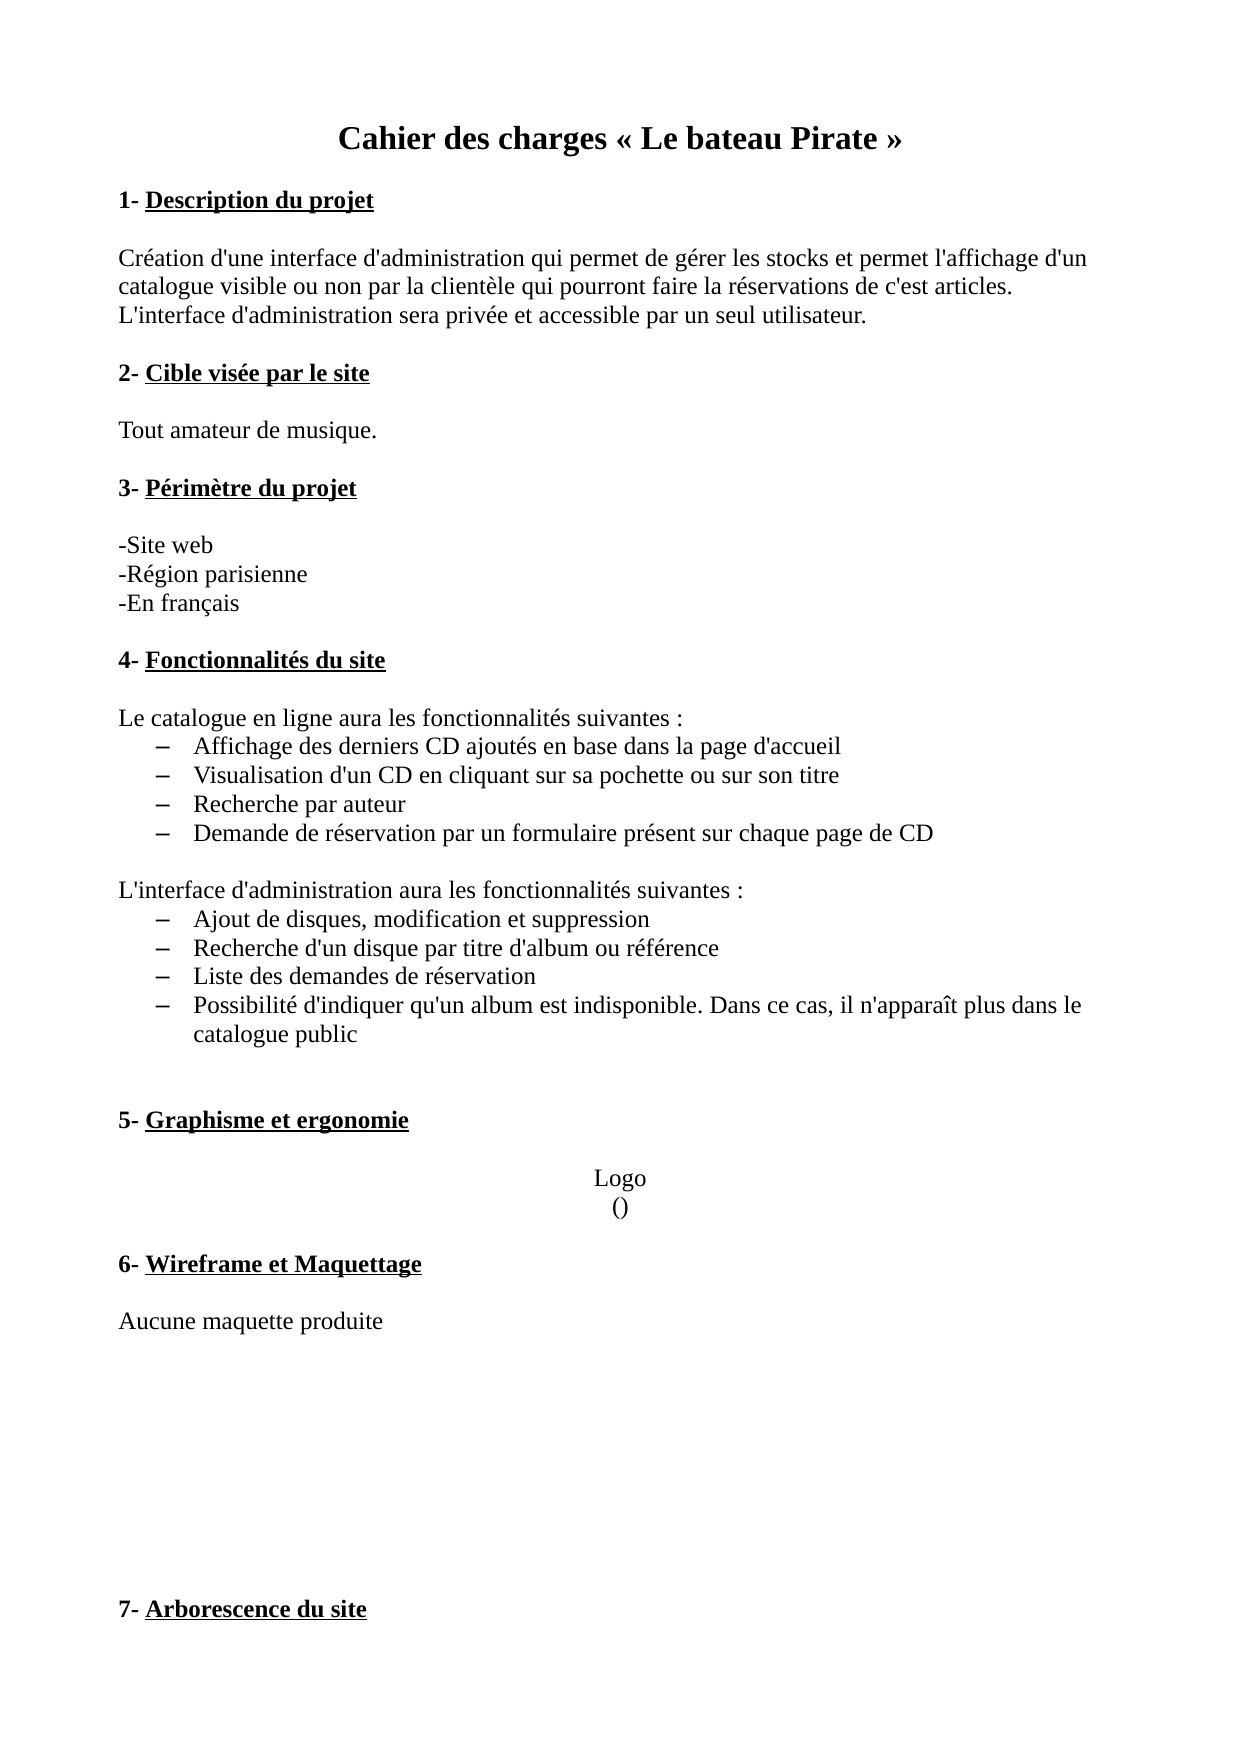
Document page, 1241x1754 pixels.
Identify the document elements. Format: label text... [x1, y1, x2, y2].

text Tout amateur de musique. [118, 415, 1122, 444]
text () [118, 1191, 1122, 1220]
text L'interface d'administration sera privée et accessible par un seul utilisateur. [118, 300, 1122, 329]
text 2- Cible visée par le site [118, 358, 1122, 386]
list Possibilité d'indiquer qu'un album est indisponible. Dans ce cas, il n'apparaît plus dans le catalogue public [156, 990, 1122, 1048]
text 3- Périmètre du projet [118, 473, 1122, 501]
text -Région parisienne [118, 559, 1122, 588]
text -Site web [118, 530, 1122, 559]
text Aucune maquette produite [118, 1306, 1122, 1335]
text Logo [118, 1163, 1122, 1191]
list Liste des demandes de réservation [156, 961, 1122, 990]
text Création d'une interface d'administration qui permet de gérer les stocks et permet l'affichage d'un catalogue visible ou non par la clientèle qui pourront faire la réservations de c'est articles. [118, 243, 1122, 300]
list Ajout de disques, modification et suppression [156, 904, 1122, 933]
text 7- Arborescence du site [118, 1594, 1122, 1623]
text L'interface d'administration aura les fonctionnalités suivantes : [118, 875, 1122, 904]
text Le catalogue en ligne aura les fonctionnalités suivantes : [118, 703, 1122, 731]
text 1- Description du projet [118, 185, 1122, 214]
list Recherche par auteur [156, 789, 1122, 818]
list Affichage des derniers CD ajoutés en base dans la page d'accueil [156, 731, 1122, 760]
text Cahier des charges « Le bateau Pirate » [118, 118, 1122, 156]
text 4- Fonctionnalités du site [118, 645, 1122, 674]
list Demande de réservation par un formulaire présent sur chaque page de CD [156, 818, 1122, 846]
list Recherche d'un disque par titre d'album ou référence [156, 933, 1122, 961]
list Visualisation d'un CD en cliquant sur sa pochette ou sur son titre [156, 760, 1122, 789]
text 6- Wireframe et Maquettage [118, 1249, 1122, 1278]
text -En français [118, 588, 1122, 616]
text 5- Graphisme et ergonomie [118, 1105, 1122, 1134]
